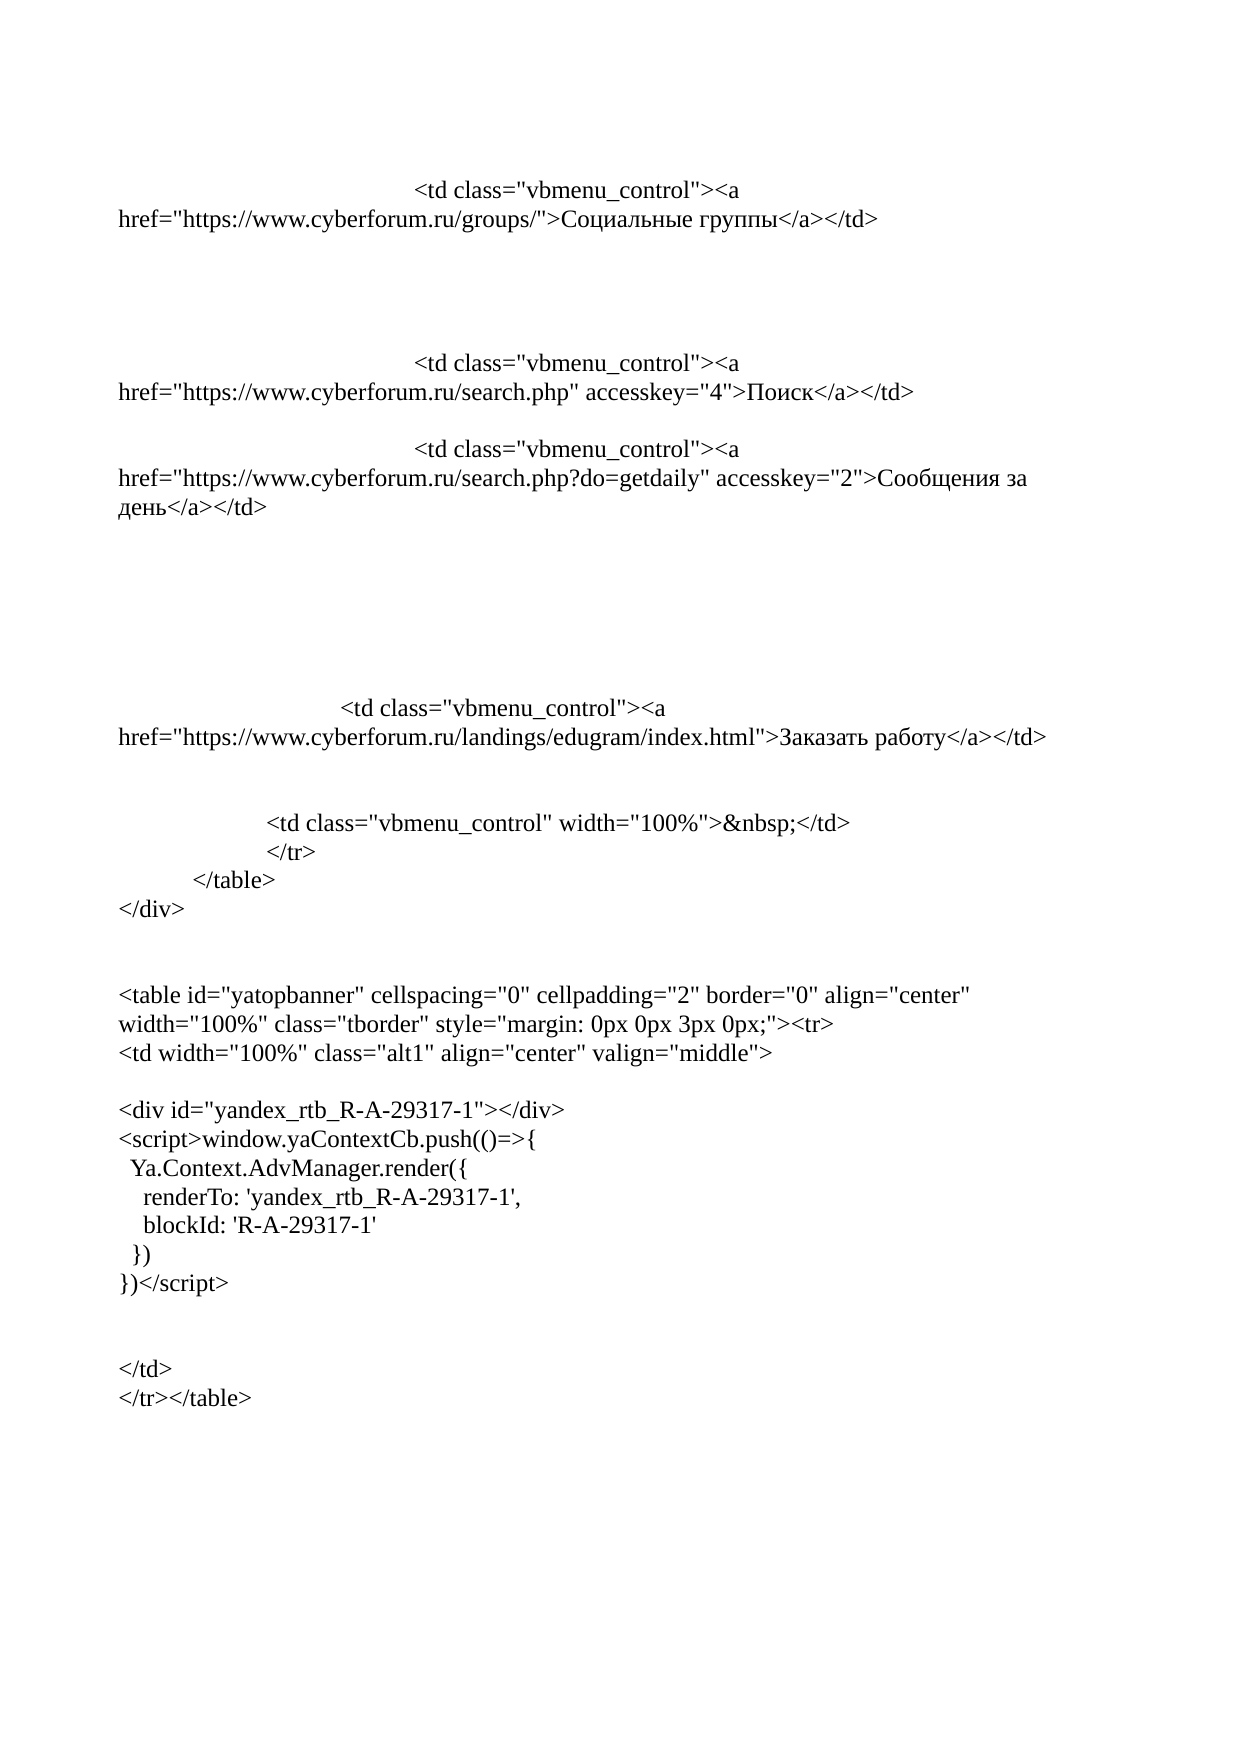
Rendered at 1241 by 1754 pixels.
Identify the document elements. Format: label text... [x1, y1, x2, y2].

text <td class="vbmenu_control" width="100%">&nbsp;</td> [118, 808, 1122, 837]
text <td class="vbmenu_control"><a href="https://www.cyberforum.ru/landings/edugram/index.html">Заказать работу</a></td> [118, 693, 1122, 751]
text <table id="yatopbanner" cellspacing="0" cellpadding="2" border="0" align="center" width="100%" class="tborder" style="margin: 0px 0px 3px 0px;"><tr> [118, 981, 1122, 1038]
text <div id="yandex_rtb_R-A-29317-1"></div> [118, 1096, 1122, 1124]
text <td class="vbmenu_control"><a href="https://www.cyberforum.ru/search.php" accesskey="4">Поиск</a></td> [118, 348, 1122, 406]
text <td class="vbmenu_control"><a href="https://www.cyberforum.ru/groups/">Социальные группы</a></td> [118, 176, 1122, 233]
text </div> [118, 894, 1122, 923]
text </tr></table> [118, 1383, 1122, 1412]
text </tr> [118, 837, 1122, 866]
text Ya.Context.AdvManager.render({ [118, 1153, 1122, 1182]
text <script>window.yaContextCb.push(()=>{ [118, 1124, 1122, 1153]
text <td width="100%" class="alt1" align="center" valign="middle"> [118, 1038, 1122, 1067]
text </td> [118, 1354, 1122, 1383]
text renderTo: 'yandex_rtb_R-A-29317-1', [118, 1182, 1122, 1211]
text </table> [118, 866, 1122, 894]
text <td class="vbmenu_control"><a href="https://www.cyberforum.ru/search.php?do=getdaily" accesskey="2">Сообщения за день</a></td> [118, 434, 1122, 521]
text }) [118, 1239, 1122, 1268]
text blockId: 'R-A-29317-1' [118, 1211, 1122, 1239]
text })</script> [118, 1268, 1122, 1297]
